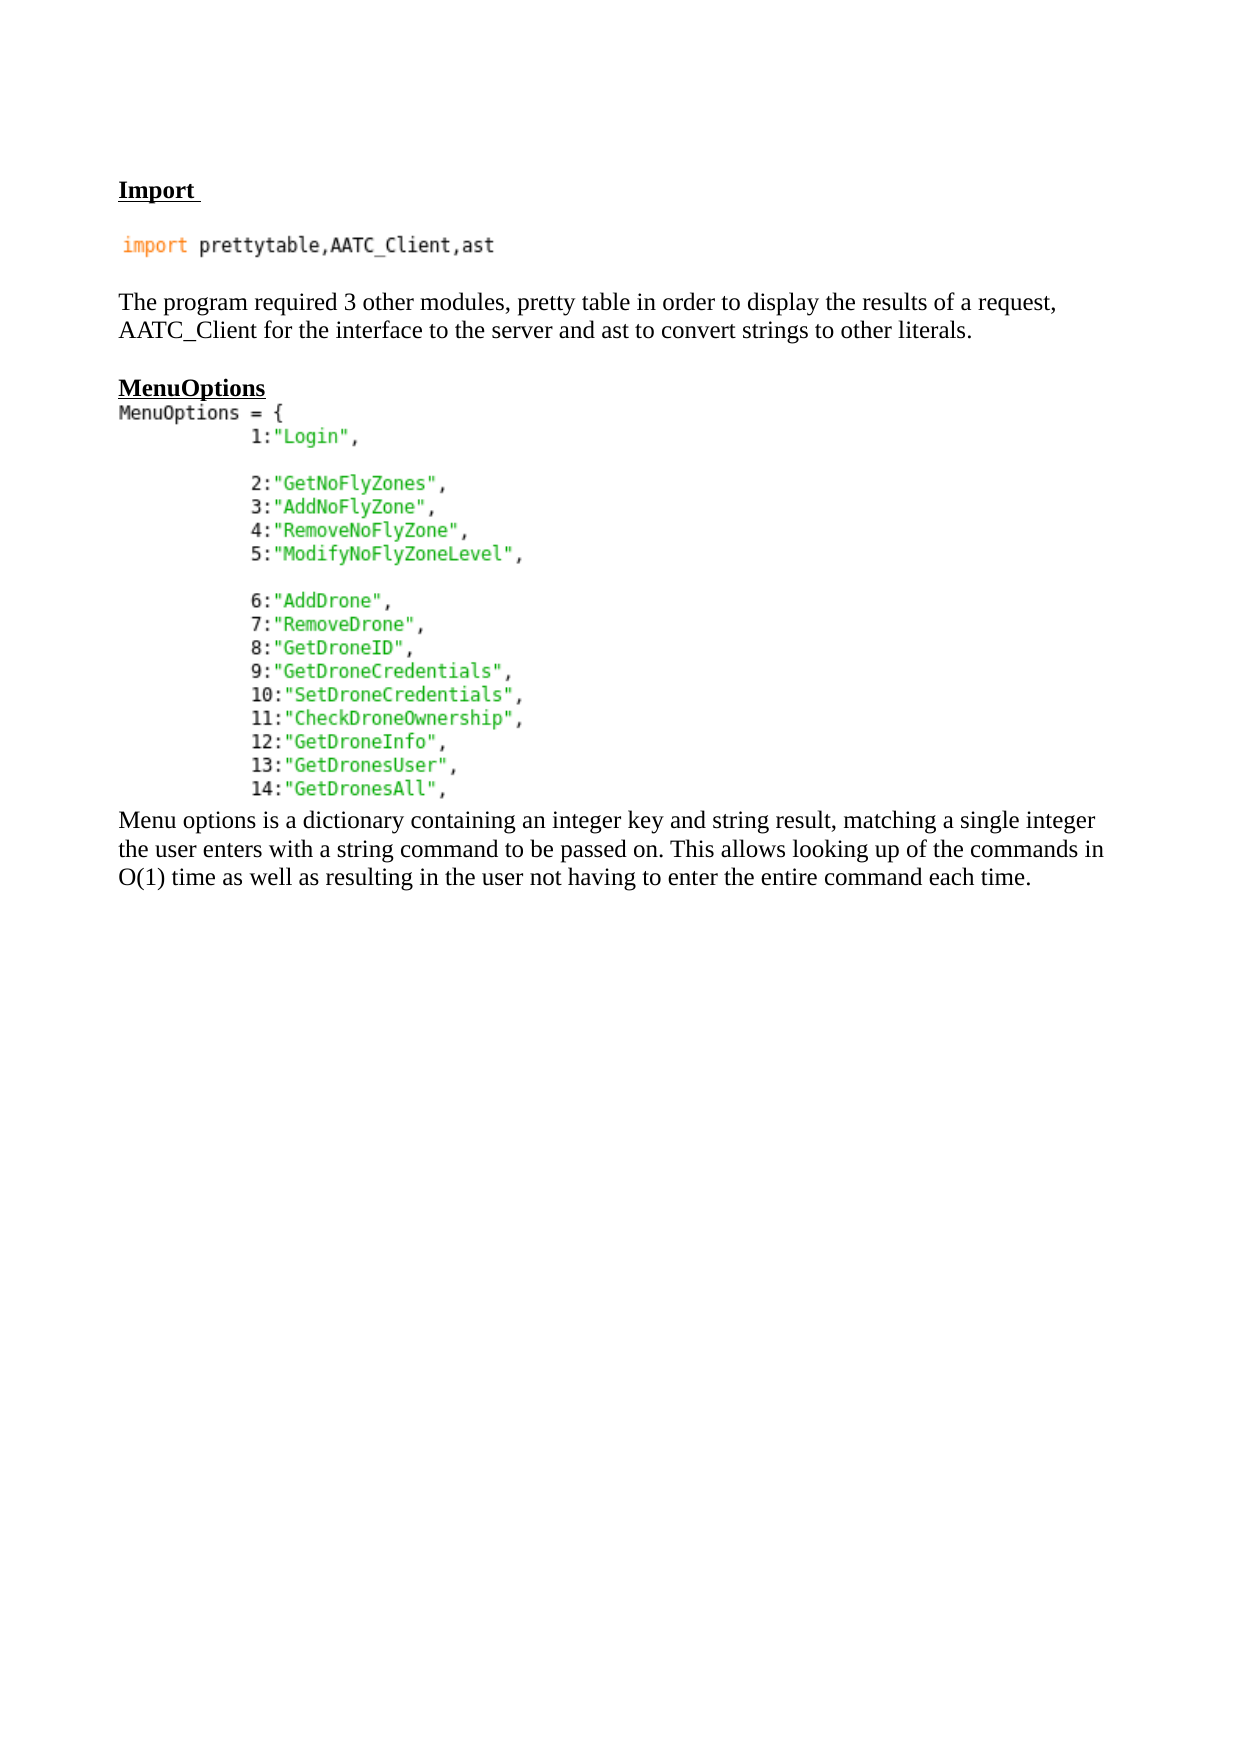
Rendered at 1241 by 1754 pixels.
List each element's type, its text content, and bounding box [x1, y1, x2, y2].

picture [118, 233, 509, 259]
text Import [118, 176, 1122, 204]
text The program required 3 other modules, pretty table in order to display the results of a request, AATC_Client for the interface to the server and ast to convert strings to other literals. [118, 287, 1122, 344]
text MenuOptions [118, 373, 1122, 402]
picture [118, 401, 603, 805]
text Menu options is a dictionary containing an integer key and string result, matching a single integer the user enters with a string command to be passed on. This allows looking up of the commands in O(1) time as well as resulting in the user not having to enter the entire command each time. [118, 402, 1122, 891]
